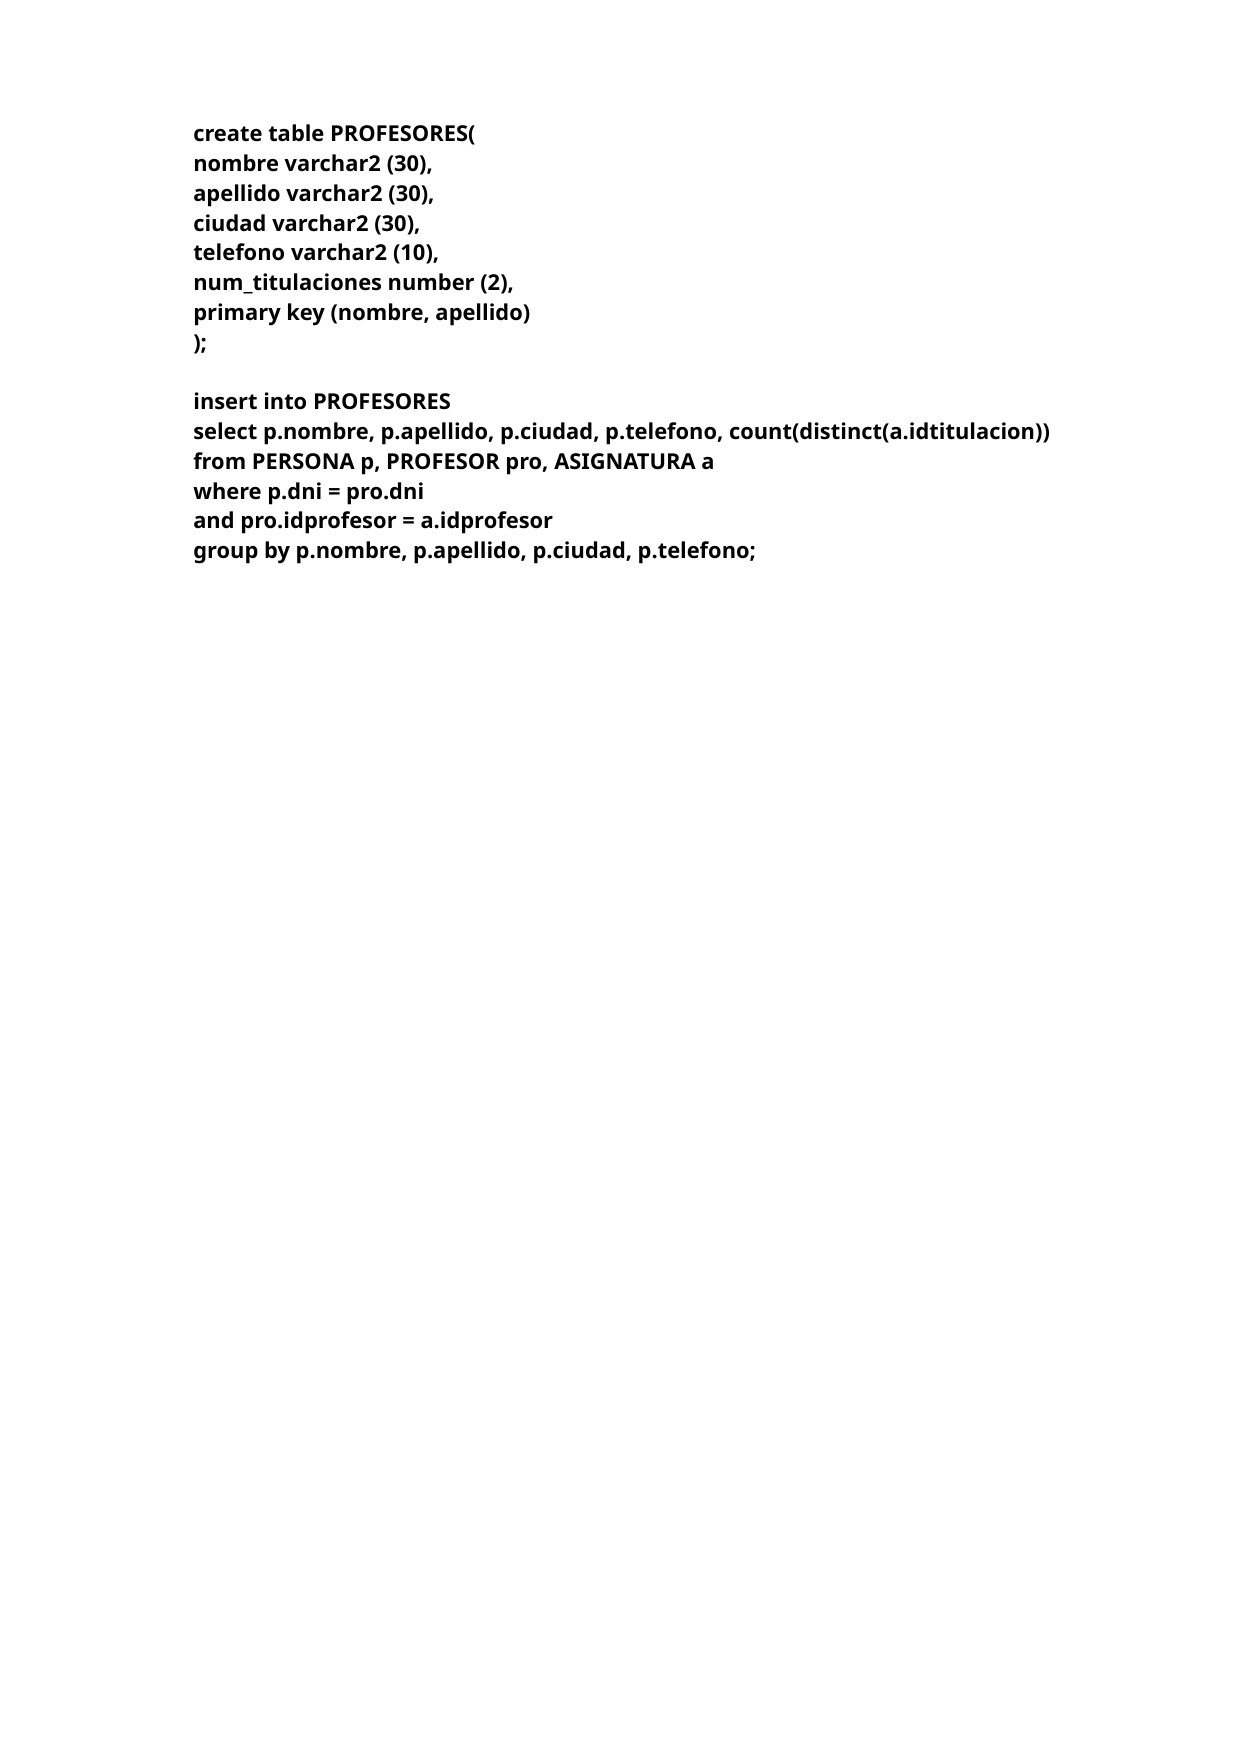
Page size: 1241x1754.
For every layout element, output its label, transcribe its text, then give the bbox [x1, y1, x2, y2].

list apellido varchar2 (30), [156, 178, 1122, 207]
list num_titulaciones number (2), [156, 267, 1122, 297]
list group by p.nombre, p.apellido, p.ciudad, p.telefono; [156, 535, 1122, 565]
list telefono varchar2 (10), [156, 237, 1122, 267]
list select p.nombre, p.apellido, p.ciudad, p.telefono, count(distinct(a.idtitulacion)) [156, 416, 1122, 446]
list from PERSONA p, PROFESOR pro, ASIGNATURA a [156, 446, 1122, 476]
list ciudad varchar2 (30), [156, 207, 1122, 237]
list and pro.idprofesor = a.idprofesor [156, 505, 1122, 535]
list ); [156, 327, 1122, 356]
list nombre varchar2 (30), [156, 148, 1122, 178]
list primary key (nombre, apellido) [156, 297, 1122, 327]
list insert into PROFESORES [156, 386, 1122, 416]
list where p.dni = pro.dni [156, 476, 1122, 505]
list create table PROFESORES( [156, 118, 1122, 148]
